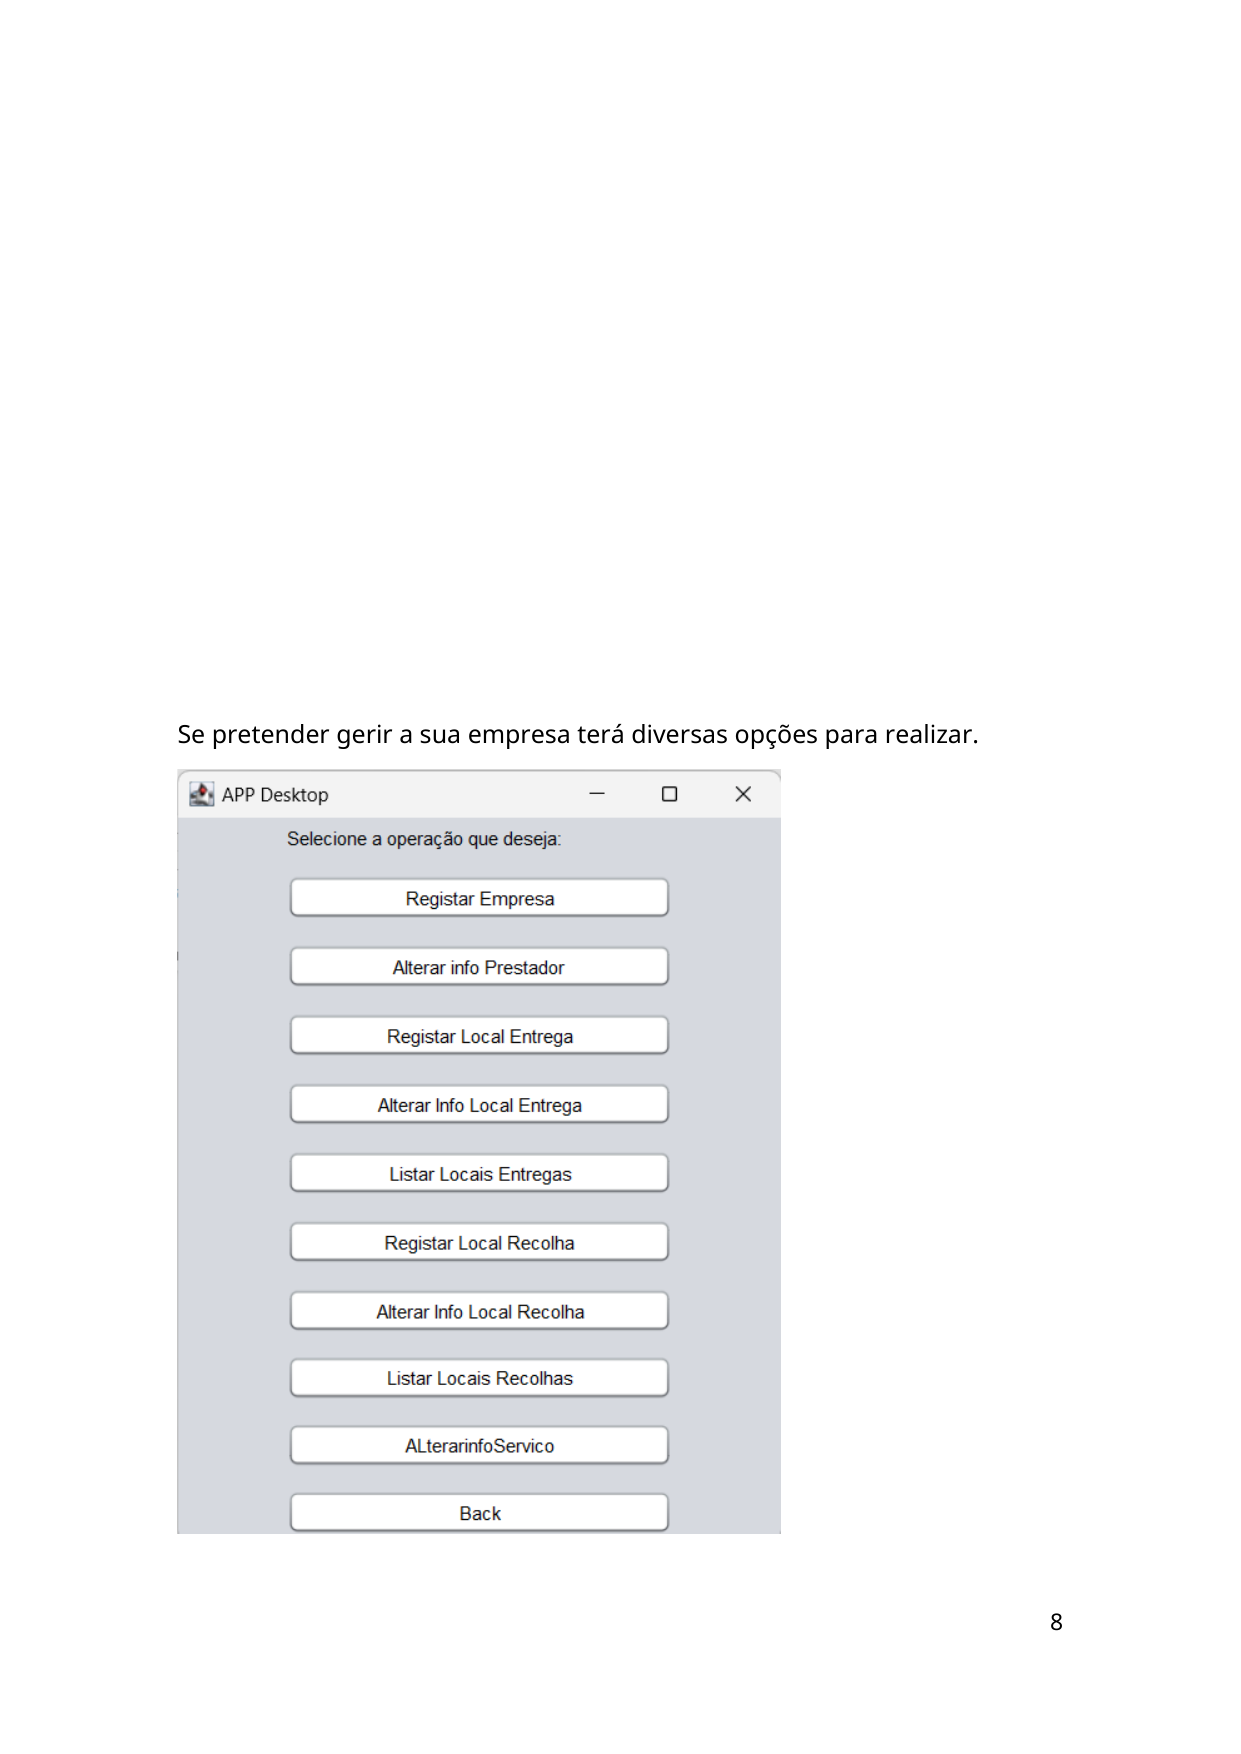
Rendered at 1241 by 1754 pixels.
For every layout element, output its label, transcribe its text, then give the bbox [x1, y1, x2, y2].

text Se pretender gerir a sua empresa terá diversas opções para realizar. [177, 717, 1063, 751]
